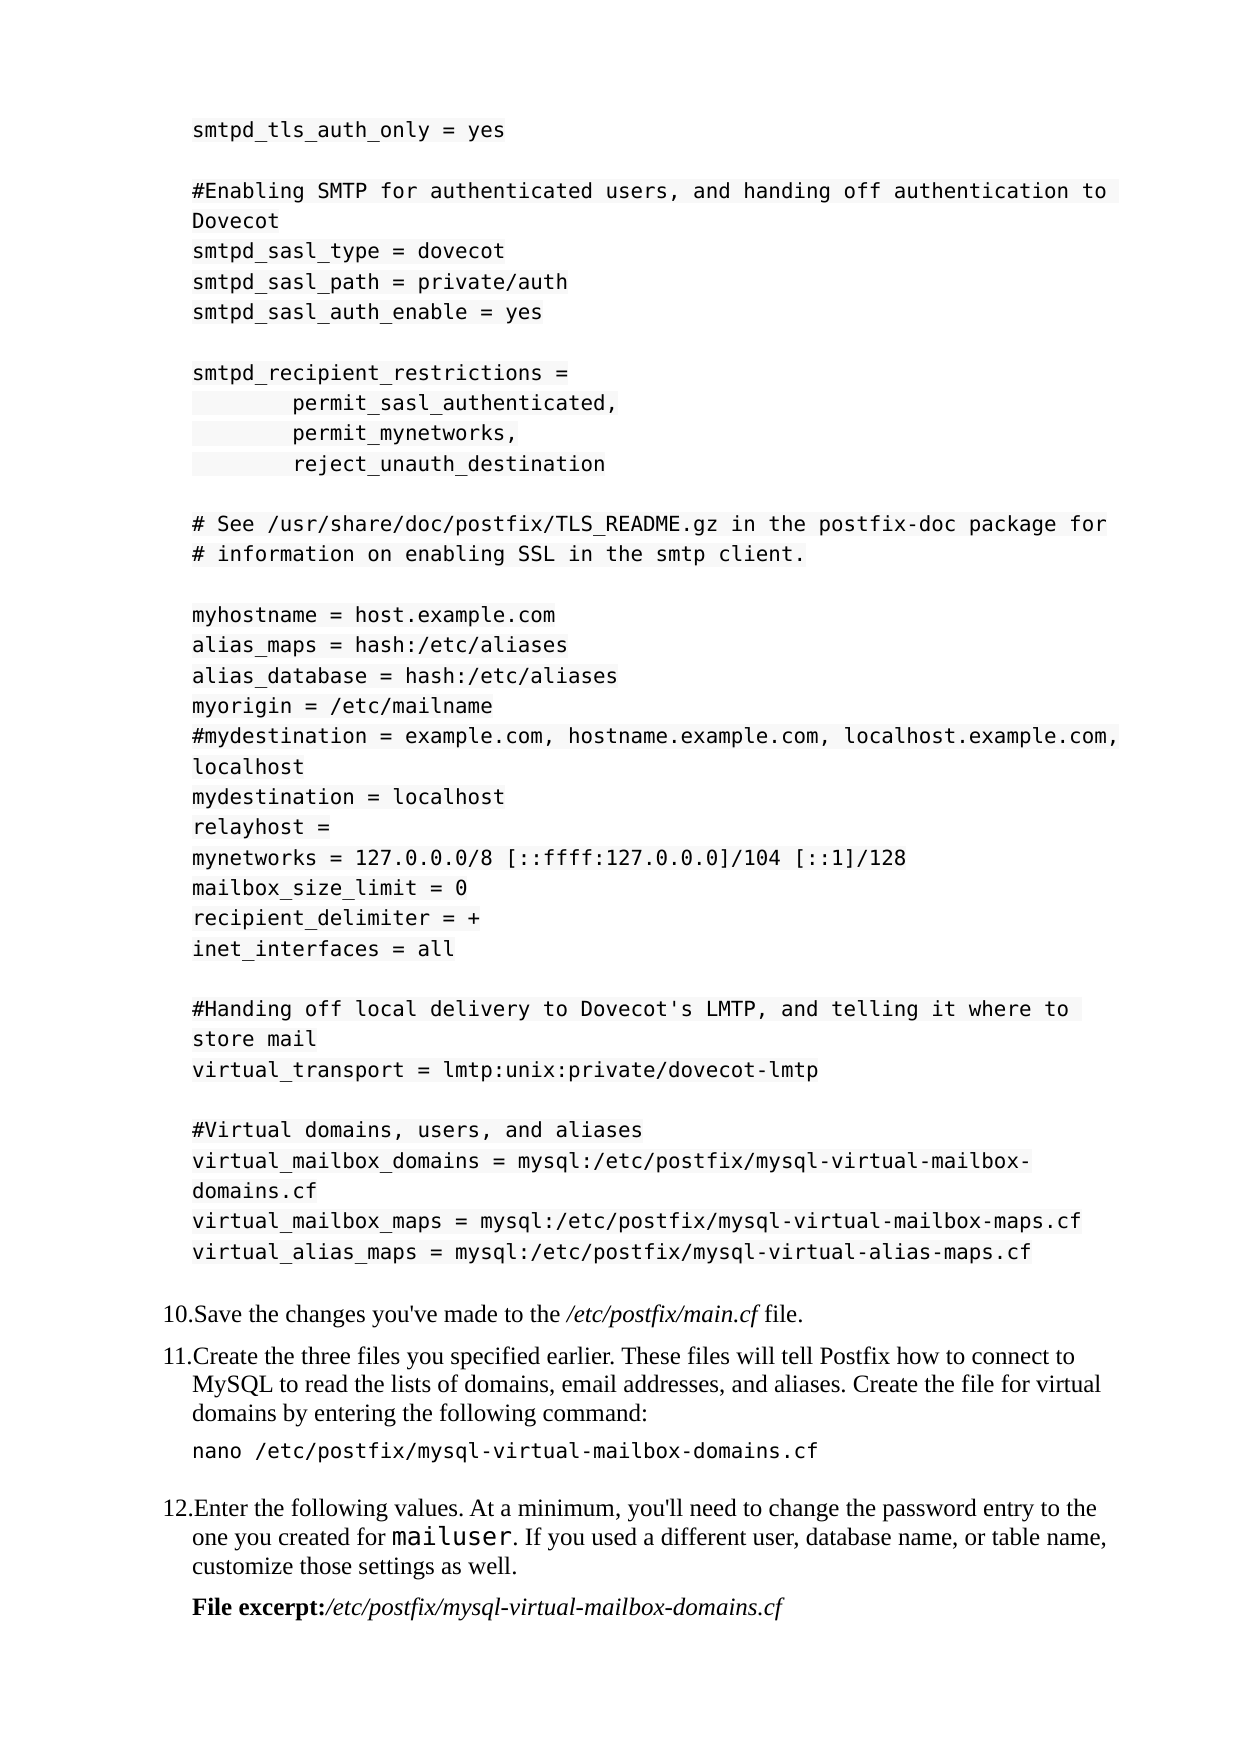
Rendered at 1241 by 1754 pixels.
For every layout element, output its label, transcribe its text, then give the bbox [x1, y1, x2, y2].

list #Virtual domains, users, and aliases [162, 1118, 1122, 1143]
list # See /usr/share/doc/postfix/TLS_README.gz in the postfix-doc package for [162, 512, 1122, 536]
list Save the changes you've made to the /etc/postfix/main.cf file. [162, 1299, 1122, 1328]
list reject_unauth_destination [162, 452, 1122, 476]
list virtual_transport = lmtp:unix:private/dovecot-lmtp [162, 1058, 1122, 1082]
list Enter the following values. At a minimum, you'll need to change the password entry to the one you created for mailuser. If you used a different user, database name, or table name, customize those settings as well. [162, 1493, 1122, 1580]
list alias_maps = hash:/etc/aliases [162, 633, 1122, 658]
list myorigin = /etc/mailname [162, 694, 1122, 718]
list smtpd_sasl_type = dovecot [162, 239, 1122, 264]
list smtpd_recipient_restrictions = [162, 361, 1122, 385]
list File excerpt:/etc/postfix/mysql-virtual-mailbox-domains.cf [162, 1592, 1122, 1621]
list mailbox_size_limit = 0 [162, 876, 1122, 900]
list recipient_delimiter = + [162, 906, 1122, 931]
list alias_database = hash:/etc/aliases [162, 664, 1122, 688]
list permit_mynetworks, [162, 421, 1122, 446]
list myhostname = host.example.com [162, 603, 1122, 627]
list #mydestination = example.com, hostname.example.com, localhost.example.com, localhost [162, 724, 1122, 779]
list virtual_alias_maps = mysql:/etc/postfix/mysql-virtual-alias-maps.cf [162, 1240, 1122, 1264]
list Create the three files you specified earlier. These files will tell Postfix how to connect to MySQL to read the lists of domains, email addresses, and aliases. Create the file for virtual domains by entering the following command: [162, 1341, 1122, 1427]
list mynetworks = 127.0.0.0/8 [::ffff:127.0.0.0]/104 [::1]/128 [162, 846, 1122, 870]
list relayhost = [162, 815, 1122, 839]
list nano /etc/postfix/mysql-virtual-mailbox-domains.cf [162, 1439, 1122, 1464]
list smtpd_sasl_auth_enable = yes [162, 300, 1122, 324]
list #Handing off local delivery to Dovecot's LMTP, and telling it where to store mail [162, 997, 1122, 1052]
list #Enabling SMTP for authenticated users, and handing off authentication to Dovecot [162, 179, 1122, 233]
list # information on enabling SSL in the smtp client. [162, 542, 1122, 567]
list inet_interfaces = all [162, 937, 1122, 961]
list smtpd_sasl_path = private/auth [162, 270, 1122, 294]
list mydestination = localhost [162, 785, 1122, 809]
list virtual_mailbox_maps = mysql:/etc/postfix/mysql-virtual-mailbox-maps.cf [162, 1209, 1122, 1234]
list permit_sasl_authenticated, [162, 391, 1122, 415]
list virtual_mailbox_domains = mysql:/etc/postfix/mysql-virtual-mailbox-domains.cf [162, 1149, 1122, 1203]
list smtpd_tls_auth_only = yes [162, 118, 1122, 142]
